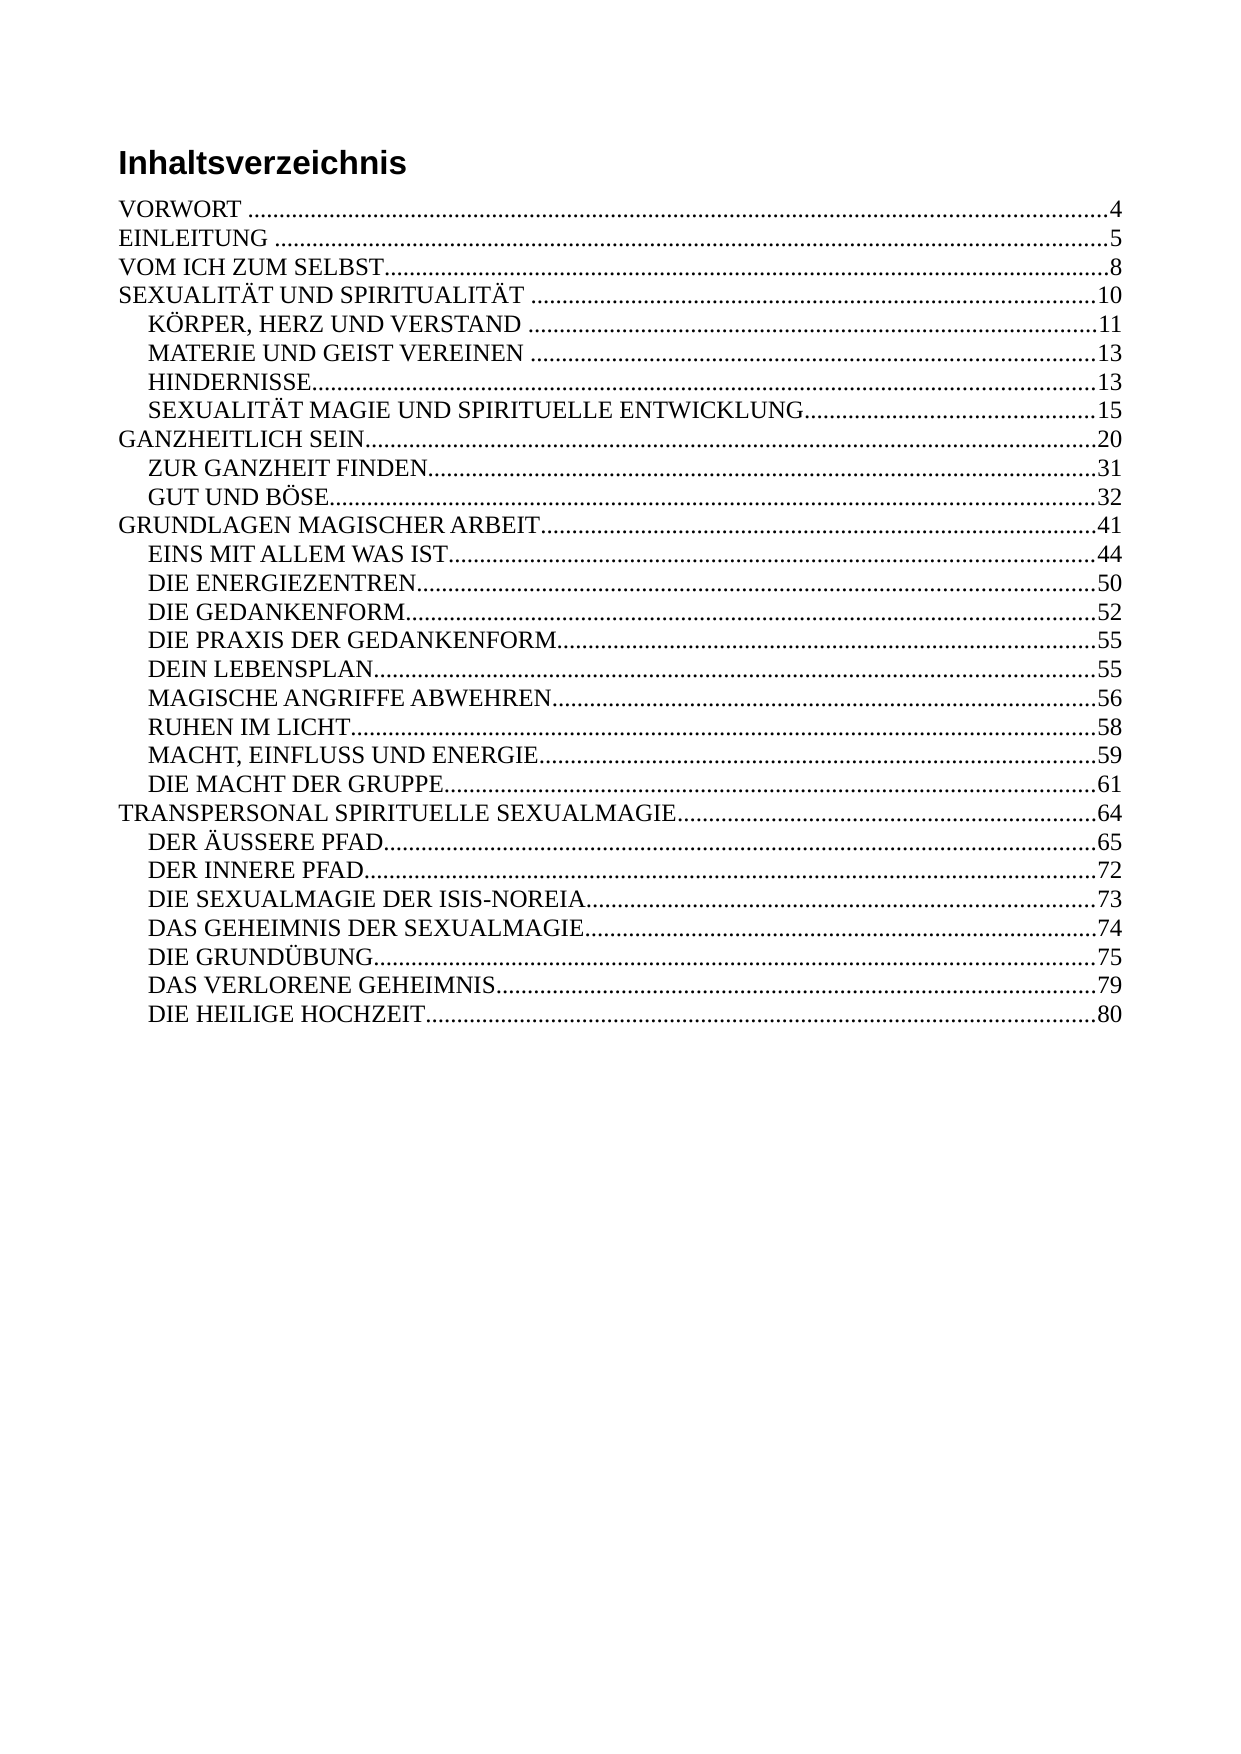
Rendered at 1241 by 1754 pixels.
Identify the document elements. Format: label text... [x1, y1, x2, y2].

text DIE HEILIGE HOCHZEIT 80 [148, 999, 1122, 1028]
text DER ÄUSSERE PFAD 65 [148, 827, 1122, 855]
text DIE MACHT DER GRUPPE 61 [148, 769, 1122, 798]
text HINDERNISSE 13 [148, 367, 1122, 395]
text SEXUALITÄT MAGIE UND SPIRITUELLE ENTWICKLUNG 15 [148, 395, 1122, 424]
text VOM ICH ZUM SELBST 8 [118, 252, 1122, 280]
text VORWORT 4 [118, 194, 1122, 223]
text GANZHEITLICH SEIN 20 [118, 424, 1122, 453]
text EINS MIT ALLEM WAS IST 44 [148, 539, 1122, 568]
text DIE PRAXIS DER GEDANKENFORM 55 [148, 625, 1122, 654]
text TRANSPERSONAL SPIRITUELLE SEXUALMAGIE 64 [118, 798, 1122, 827]
text DEIN LEBENSPLAN 55 [148, 654, 1122, 683]
text DAS GEHEIMNIS DER SEXUALMAGIE 74 [148, 913, 1122, 942]
subtitle Inhaltsverzeichnis [118, 143, 1122, 182]
text DAS VERLORENE GEHEIMNIS 79 [148, 970, 1122, 999]
text ZUR GANZHEIT FINDEN 31 [148, 453, 1122, 482]
text MACHT, EINFLUSS UND ENERGIE 59 [148, 740, 1122, 769]
text RUHEN IM LICHT 58 [148, 712, 1122, 740]
text EINLEITUNG 5 [118, 223, 1122, 252]
text MATERIE UND GEIST VEREINEN 13 [148, 338, 1122, 367]
text GRUNDLAGEN MAGISCHER ARBEIT 41 [118, 510, 1122, 539]
text SEXUALITÄT UND SPIRITUALITÄT 10 [118, 280, 1122, 309]
text DIE GEDANKENFORM 52 [148, 597, 1122, 625]
text MAGISCHE ANGRIFFE ABWEHREN 56 [148, 683, 1122, 712]
text DIE GRUNDÜBUNG 75 [148, 942, 1122, 970]
text GUT UND BÖSE 32 [148, 482, 1122, 510]
text KÖRPER, HERZ UND VERSTAND 11 [148, 309, 1122, 338]
text DIE SEXUALMAGIE DER ISIS-NOREIA 73 [148, 884, 1122, 913]
text DIE ENERGIEZENTREN 50 [148, 568, 1122, 597]
text DER INNERE PFAD 72 [148, 855, 1122, 884]
